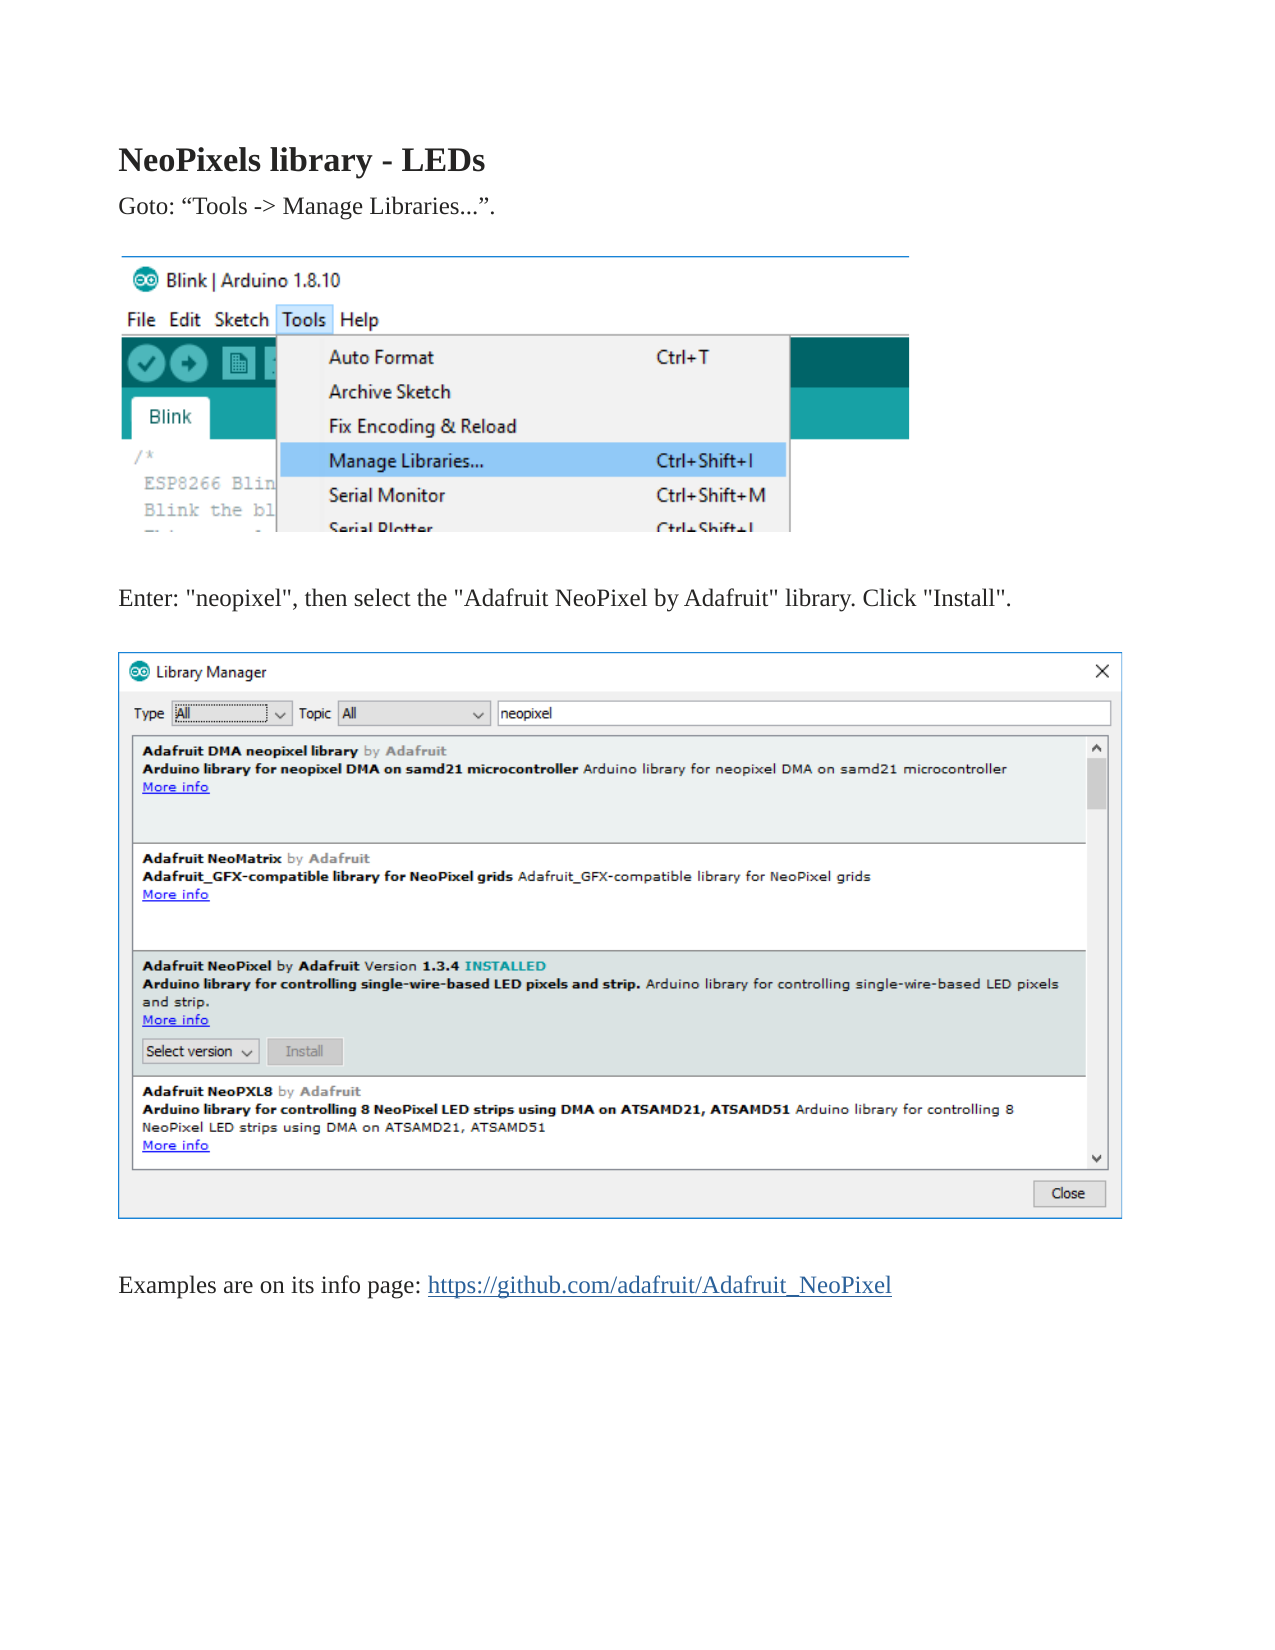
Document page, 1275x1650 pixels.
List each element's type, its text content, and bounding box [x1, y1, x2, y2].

text Examples are on its info page: https://github.com/adafruit/Adafruit_NeoPixel [118, 1271, 1157, 1299]
picture [121, 256, 910, 532]
text Goto: “Tools -> Manage Libraries...”. [118, 191, 1157, 220]
picture [118, 652, 1123, 1219]
text Enter: "neopixel", then select the "Adafruit NeoPixel by Adafruit" library. Click "Install". [118, 583, 1157, 612]
subtitle NeoPixels library - LEDs [118, 139, 1157, 178]
